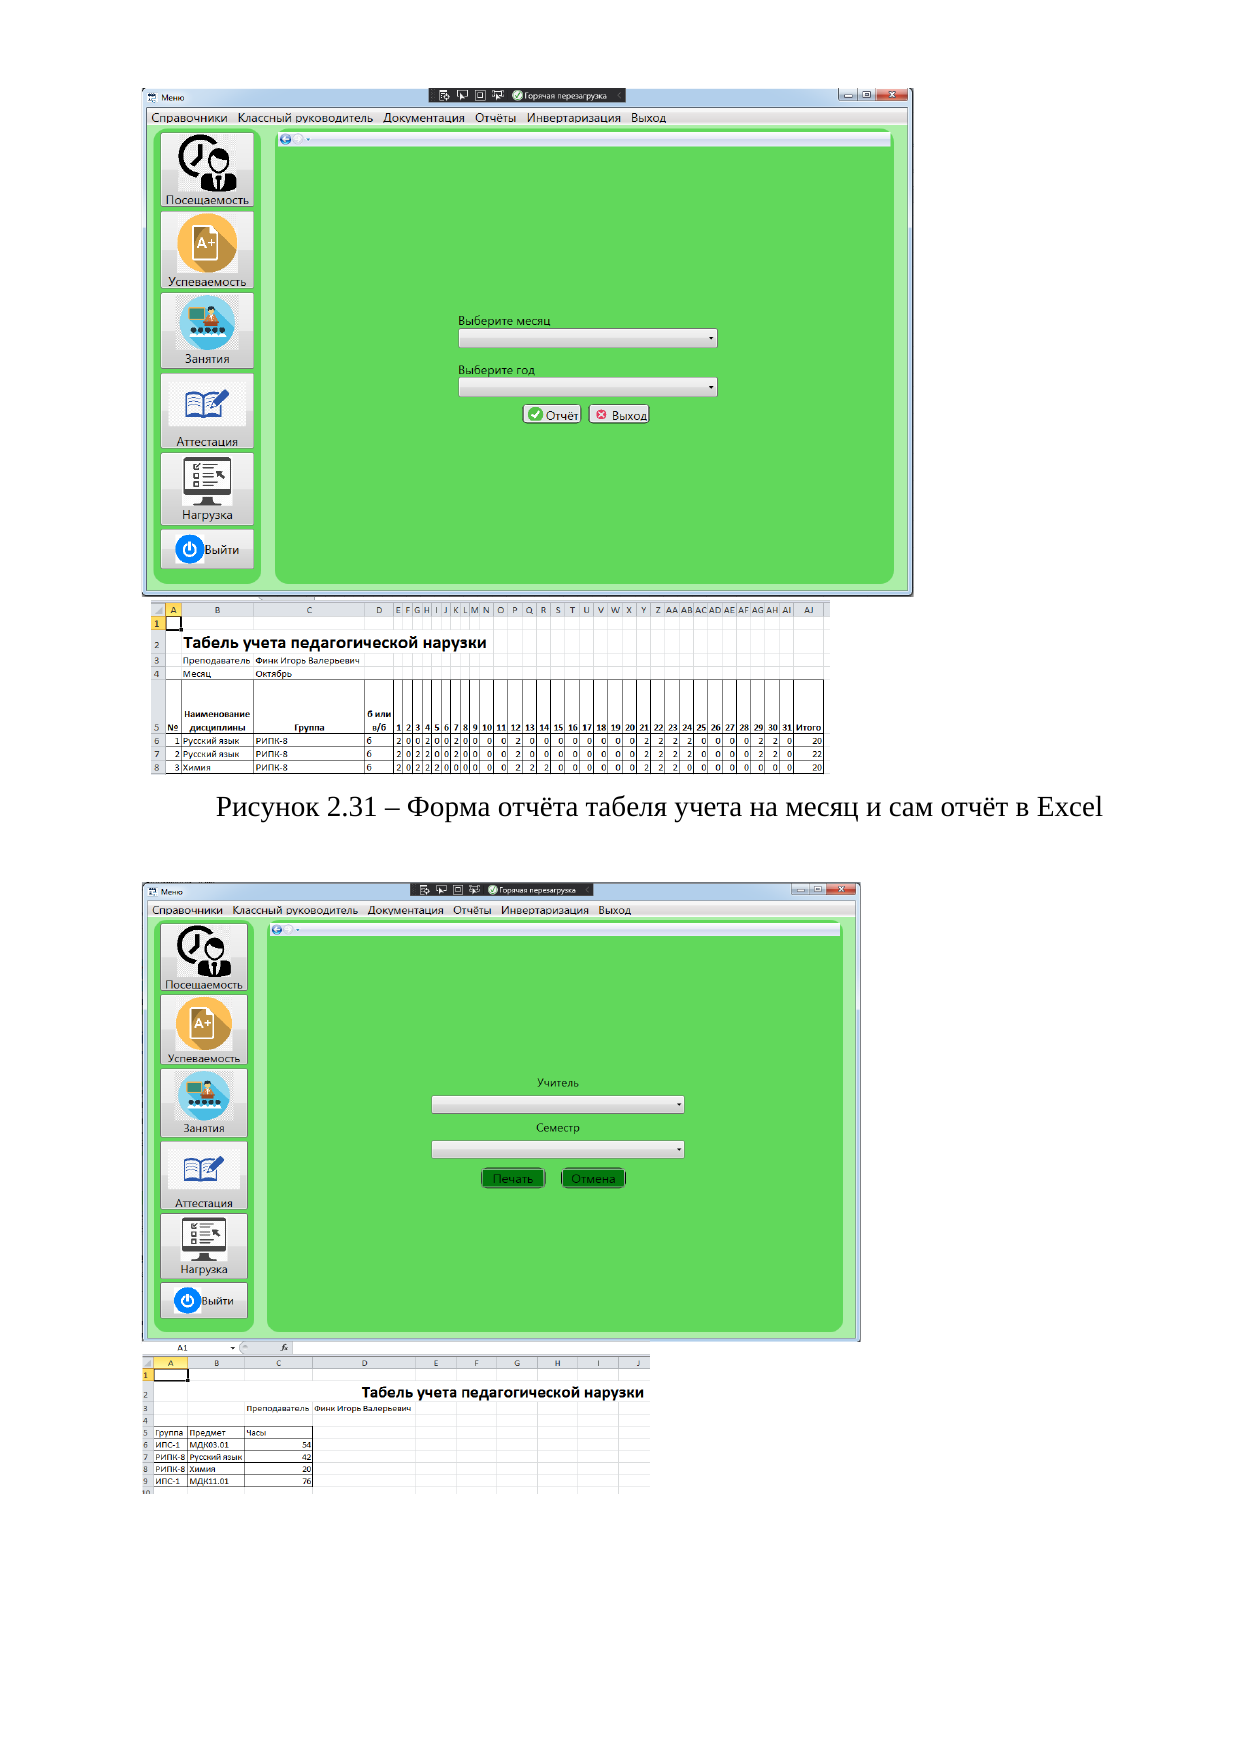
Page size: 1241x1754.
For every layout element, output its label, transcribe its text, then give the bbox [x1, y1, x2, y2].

text Рисунок 2.31 – Форма отчёта табеля учета на месяц и сам отчёт в Excel [142, 789, 1181, 823]
